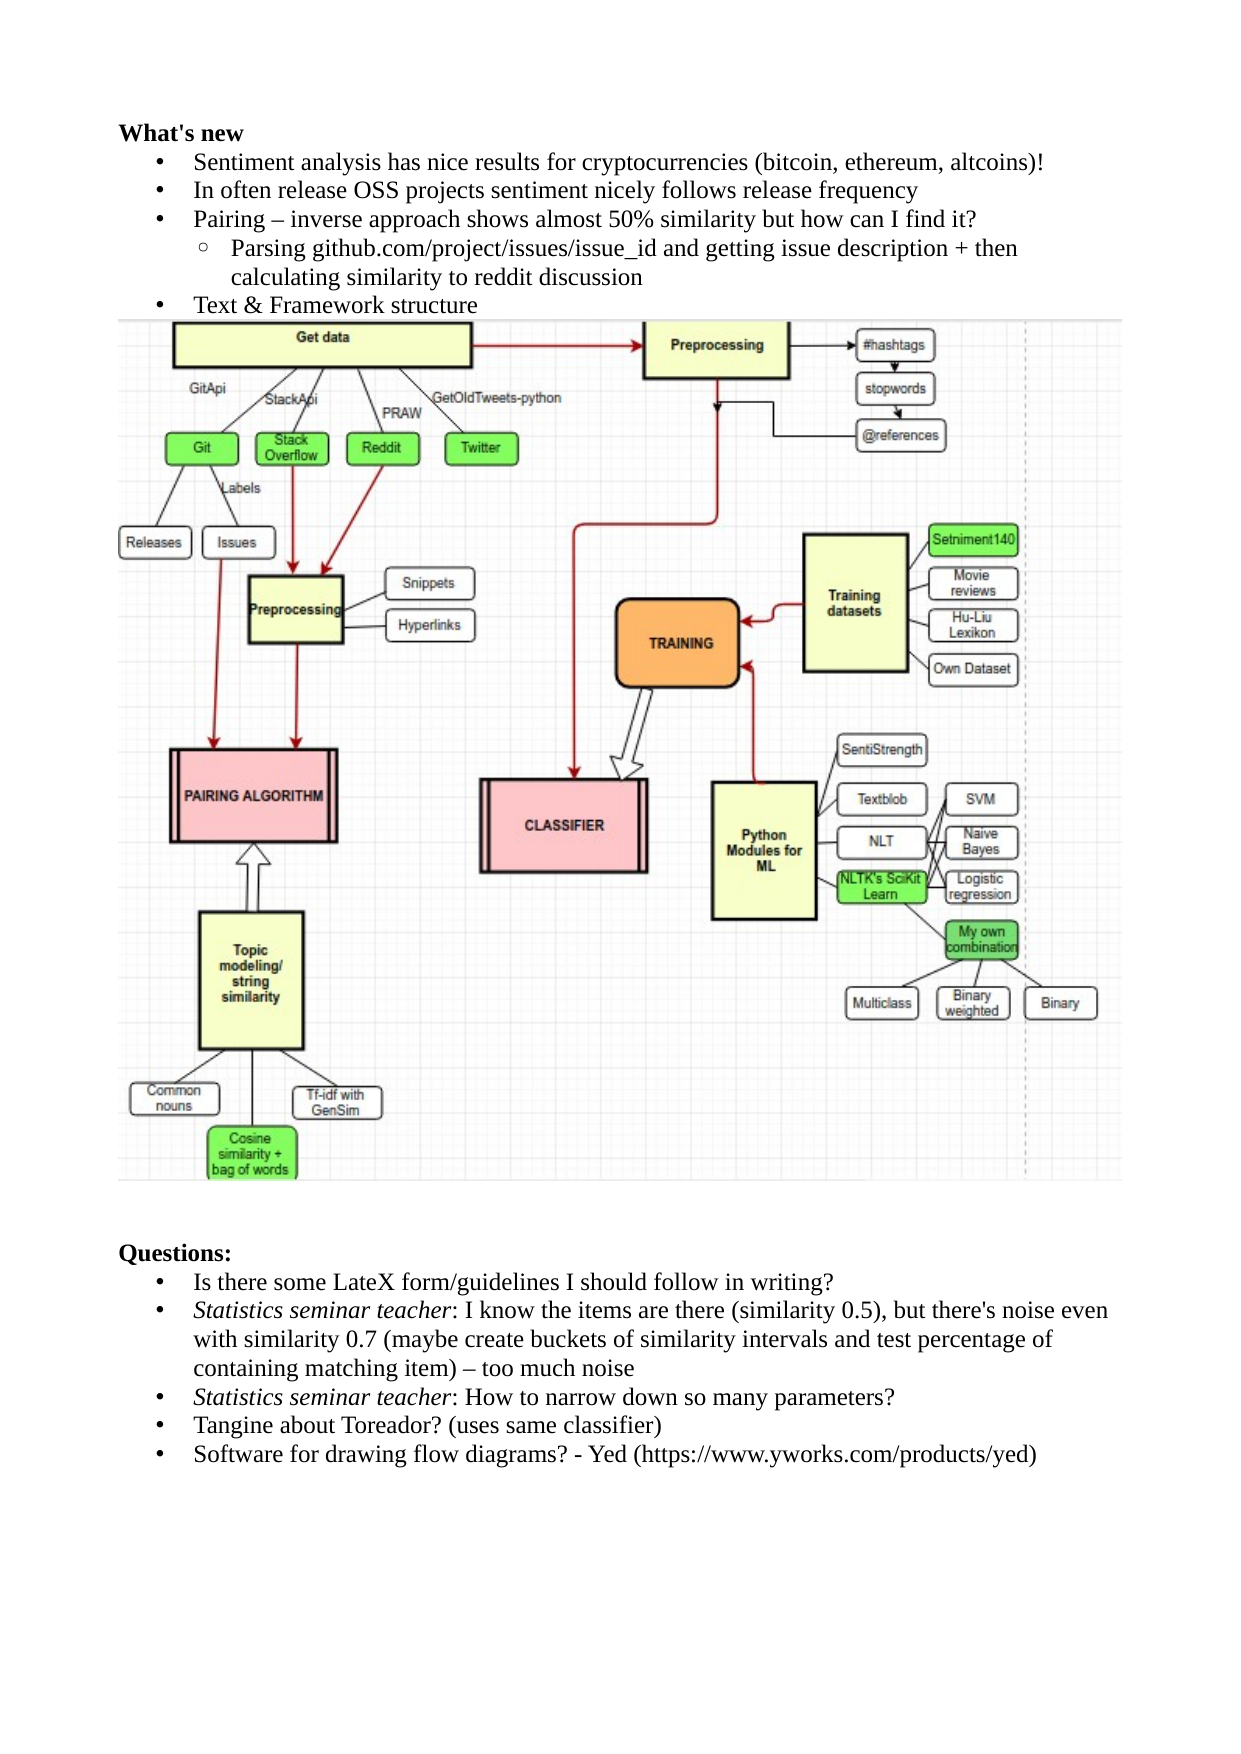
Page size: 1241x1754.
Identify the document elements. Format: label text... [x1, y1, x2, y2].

list Text & Framework structure [156, 291, 1122, 319]
text Questions: [118, 1238, 1122, 1267]
list Statistics seminar teacher: I know the items are there (similarity 0.5), but there's noise even with similarity 0.7 (maybe create buckets of similarity intervals and test percentage of containing matching item) – too much noise [156, 1295, 1122, 1382]
list Software for drawing flow diagrams? - Yed (https://www.yworks.com/products/yed) [156, 1439, 1122, 1468]
list Parsing github.com/project/issues/issue_id and getting issue description + then calculating similarity to reddit discussion [193, 233, 1122, 291]
list Sentiment analysis has nice results for cryptocurrencies (bitcoin, ethereum, altcoins)! [156, 147, 1122, 176]
list Pairing – inverse approach shows almost 50% similarity but how can I find it? [156, 204, 1122, 233]
picture [118, 319, 1123, 1181]
text What's new [118, 118, 1122, 147]
list Statistics seminar teacher: How to narrow down so many parameters? [156, 1382, 1122, 1410]
list Tangine about Toreador? (uses same classifier) [156, 1410, 1122, 1439]
list Is there some LateX form/guidelines I should follow in writing? [156, 1267, 1122, 1295]
list In often release OSS projects sentiment nicely follows release frequency [156, 176, 1122, 204]
